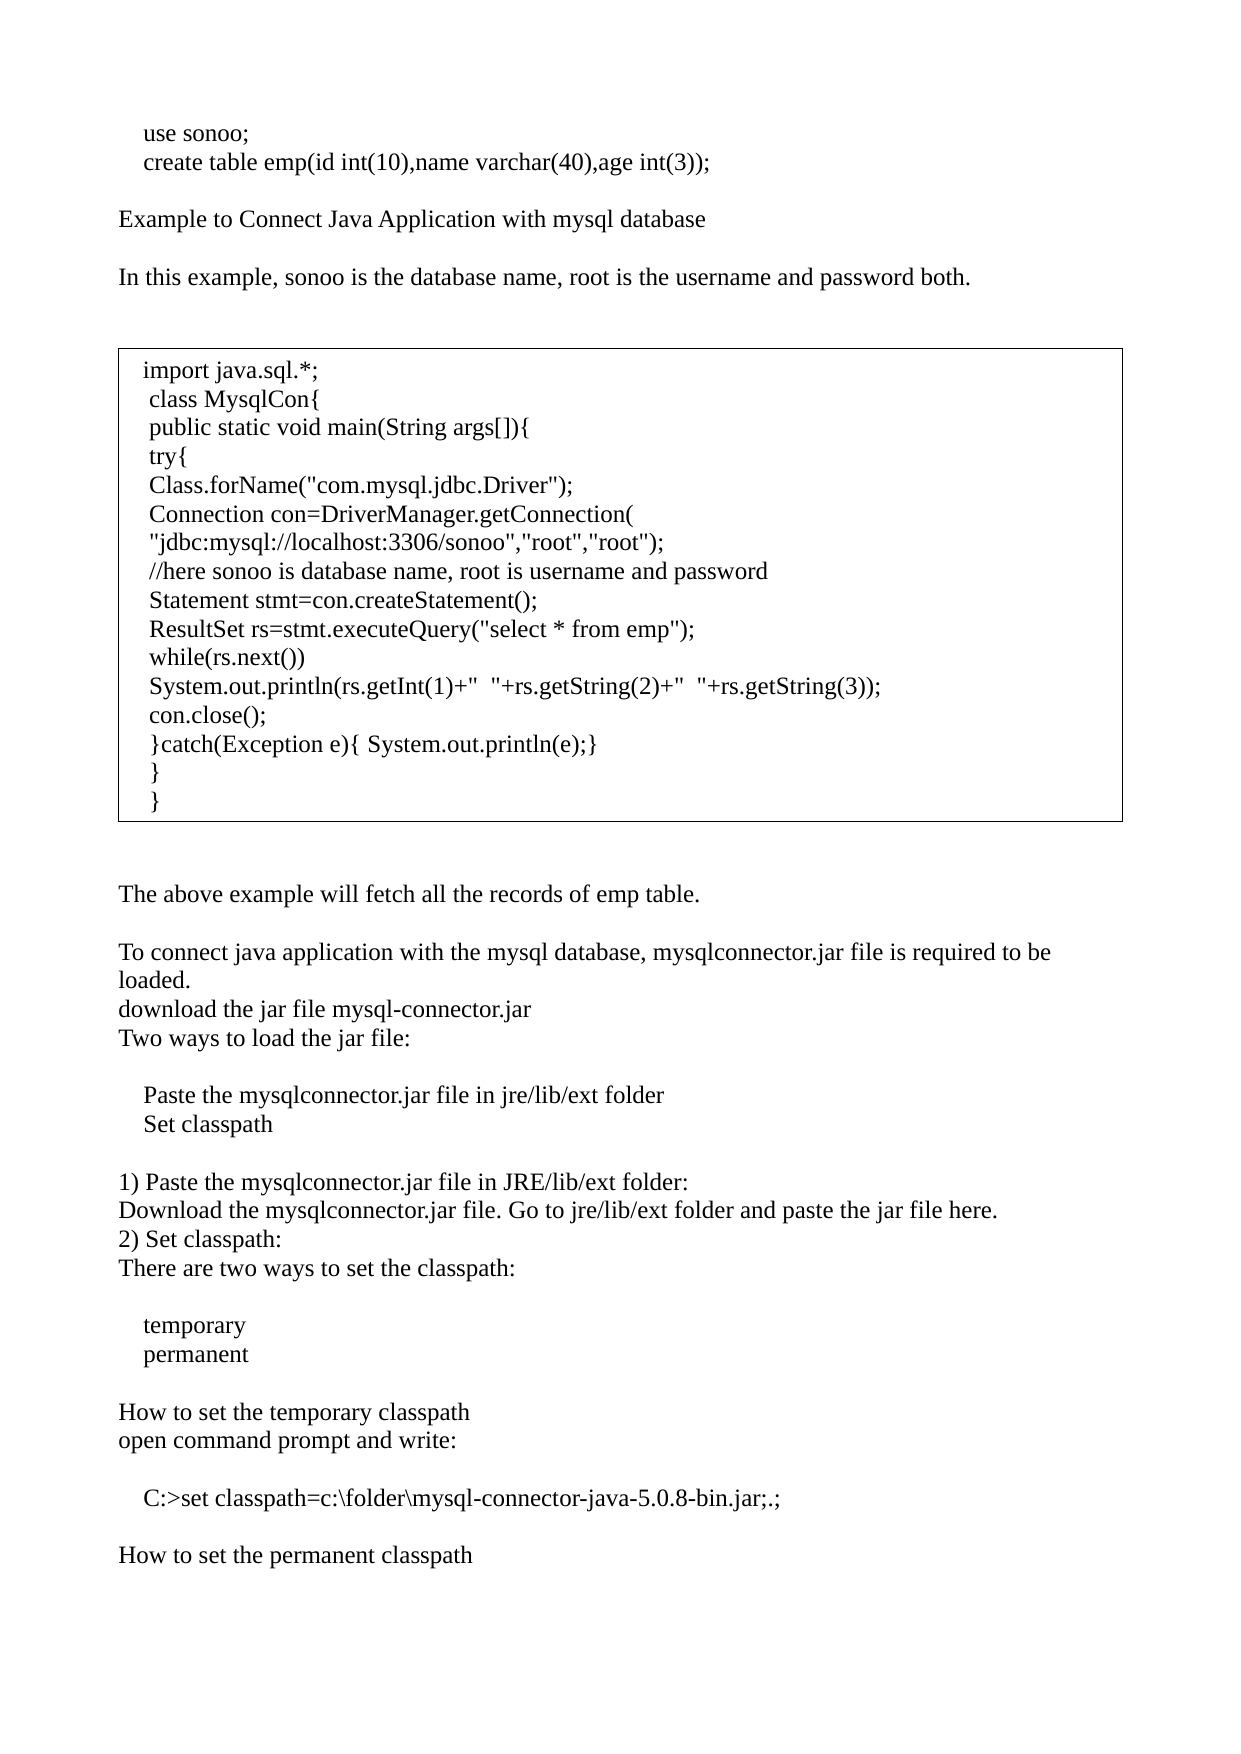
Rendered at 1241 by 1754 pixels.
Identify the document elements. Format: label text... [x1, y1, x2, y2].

text use sonoo; [118, 118, 1122, 147]
text To connect java application with the mysql database, mysqlconnector.jar file is required to be loaded. [118, 937, 1122, 994]
text The above example will fetch all the records of emp table. [118, 879, 1122, 908]
text 1) Paste the mysqlconnector.jar file in JRE/lib/ext folder: [118, 1167, 1122, 1195]
text How to set the temporary classpath [118, 1397, 1122, 1425]
text Paste the mysqlconnector.jar file in jre/lib/ext folder [118, 1080, 1122, 1109]
text Download the mysqlconnector.jar file. Go to jre/lib/ext folder and paste the jar file here. [118, 1195, 1122, 1224]
text temporary [118, 1310, 1122, 1339]
table_header import java.sql.*; class MysqlCon{ public static void main(String args[]){ try{ Class.forName("com.mysql.jdbc.Driver"); Connection con=DriverManager.getConnection( "jdbc:mysql://localhost:3306/sonoo","root","root"); //here sonoo is database name, root is username and password Statement stmt=con.createStatement(); ResultSet rs=stmt.executeQuery("select * from emp"); while(rs.next()) System.out.println(rs.getInt(1)+" "+rs.getString(2)+" "+rs.getString(3)); con.close(); }catch(Exception e){ System.out.println(e);} } } [119, 349, 1122, 821]
text Two ways to load the jar file: [118, 1023, 1122, 1052]
text There are two ways to set the classpath: [118, 1253, 1122, 1282]
text Example to Connect Java Application with mysql database [118, 204, 1122, 233]
text 2) Set classpath: [118, 1224, 1122, 1253]
text Set classpath [118, 1109, 1122, 1138]
text create table emp(id int(10),name varchar(40),age int(3)); [118, 147, 1122, 176]
text In this example, sonoo is the database name, root is the username and password both. [118, 262, 1122, 291]
text permanent [118, 1339, 1122, 1368]
text How to set the permanent classpath [118, 1540, 1122, 1569]
text C:>set classpath=c:\folder\mysql-connector-java-5.0.8-bin.jar;.; [118, 1483, 1122, 1512]
text open command prompt and write: [118, 1425, 1122, 1454]
text download the jar file mysql-connector.jar [118, 994, 1122, 1023]
